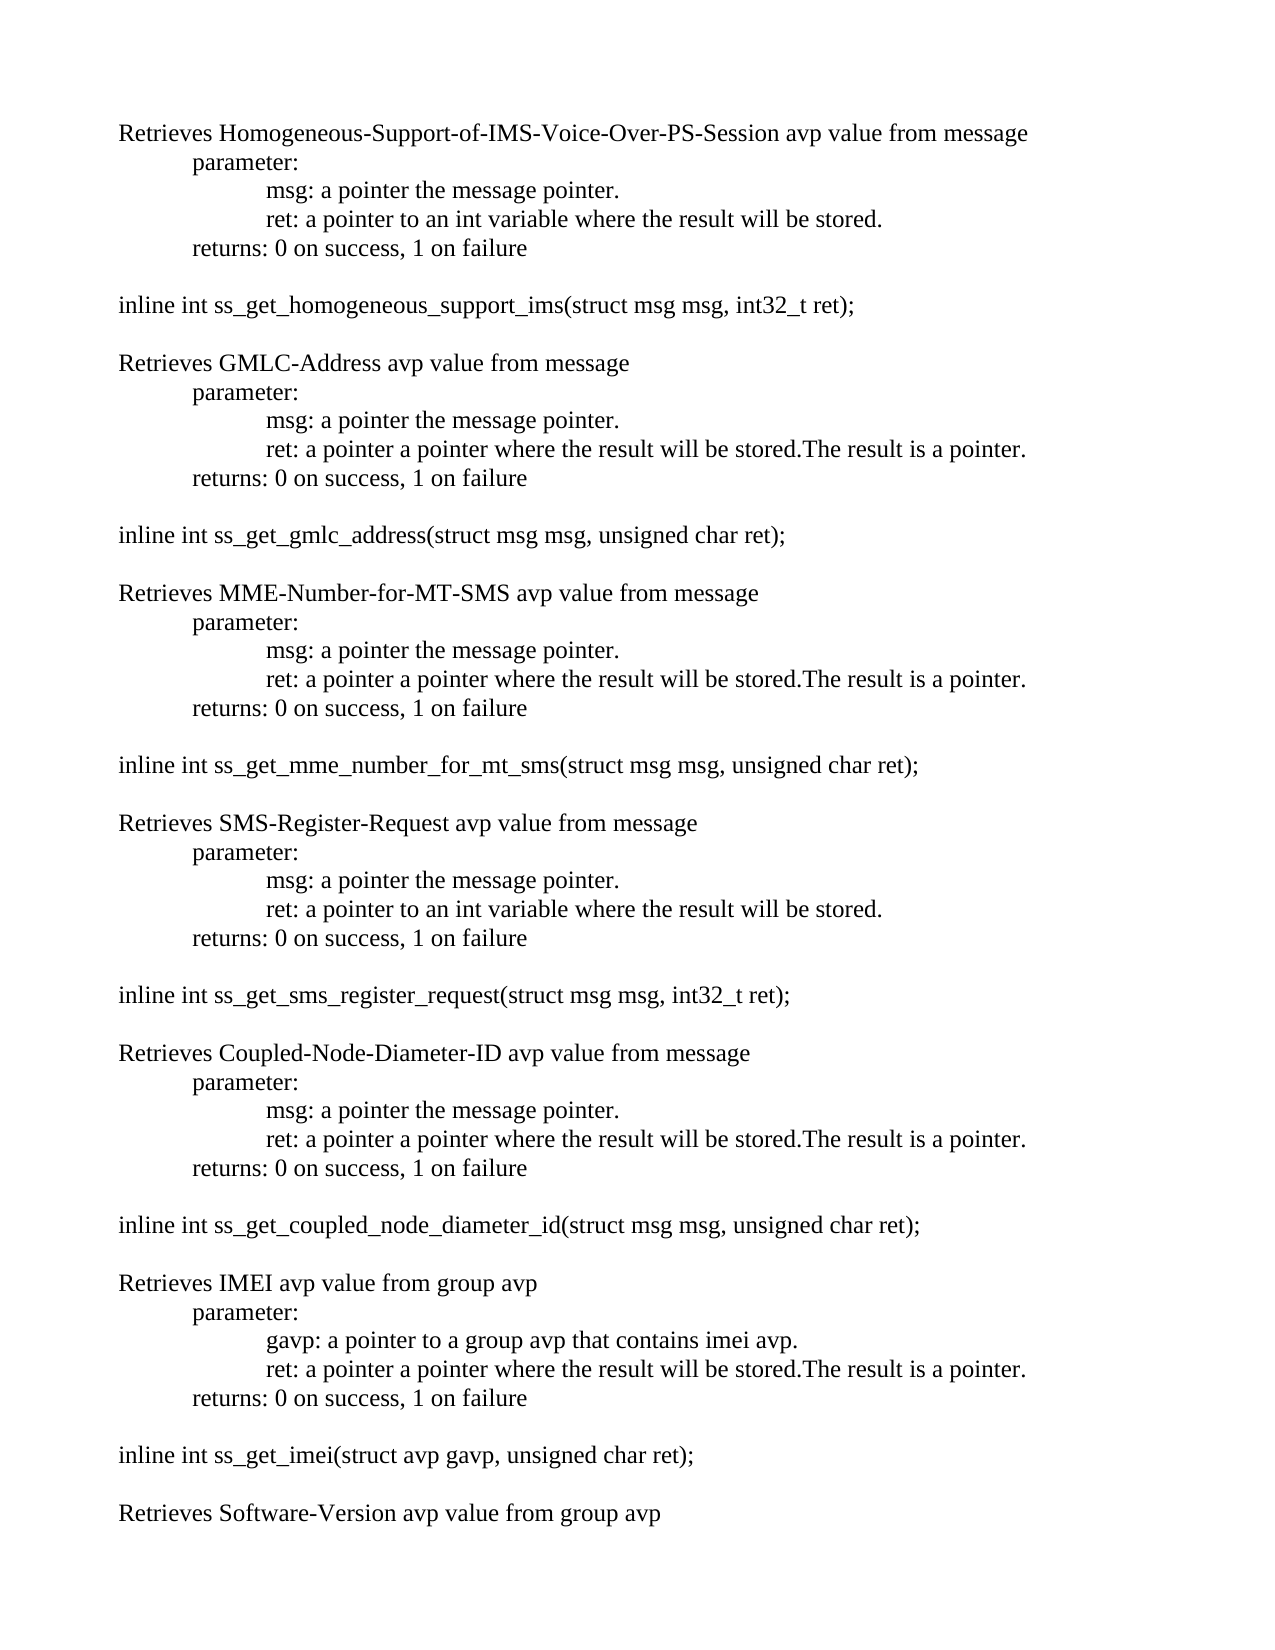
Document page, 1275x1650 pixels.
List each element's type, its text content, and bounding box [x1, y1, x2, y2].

text parameter: [118, 147, 1157, 176]
text ret: a pointer a pointer where the result will be stored.The result is a pointer. [118, 1354, 1157, 1383]
text Retrieves MME-Number-for-MT-SMS avp value from message [118, 578, 1157, 607]
text gavp: a pointer to a group avp that contains imei avp. [118, 1326, 1157, 1354]
text parameter: [118, 1297, 1157, 1326]
text inline int ss_get_sms_register_request(struct msg msg, int32_t ret); [118, 981, 1157, 1009]
text ret: a pointer a pointer where the result will be stored.The result is a pointer. [118, 1124, 1157, 1153]
text Retrieves SMS-Register-Request avp value from message [118, 808, 1157, 837]
text ret: a pointer to an int variable where the result will be stored. [118, 894, 1157, 923]
text ret: a pointer a pointer where the result will be stored.The result is a pointer. [118, 664, 1157, 693]
text Retrieves Software-Version avp value from group avp [118, 1498, 1157, 1527]
text Retrieves GMLC-Address avp value from message [118, 348, 1157, 377]
text msg: a pointer the message pointer. [118, 636, 1157, 664]
text Retrieves Homogeneous-Support-of-IMS-Voice-Over-PS-Session avp value from message [118, 118, 1157, 147]
text msg: a pointer the message pointer. [118, 866, 1157, 894]
text msg: a pointer the message pointer. [118, 1096, 1157, 1124]
text Retrieves IMEI avp value from group avp [118, 1268, 1157, 1297]
text parameter: [118, 1067, 1157, 1096]
text Retrieves Coupled-Node-Diameter-ID avp value from message [118, 1038, 1157, 1067]
text ret: a pointer to an int variable where the result will be stored. [118, 204, 1157, 233]
text returns: 0 on success, 1 on failure [118, 1153, 1157, 1182]
text returns: 0 on success, 1 on failure [118, 233, 1157, 262]
text ret: a pointer a pointer where the result will be stored.The result is a pointer. [118, 434, 1157, 463]
text parameter: [118, 377, 1157, 406]
text returns: 0 on success, 1 on failure [118, 923, 1157, 952]
text inline int ss_get_imei(struct avp gavp, unsigned char ret); [118, 1441, 1157, 1469]
text returns: 0 on success, 1 on failure [118, 1383, 1157, 1412]
text msg: a pointer the message pointer. [118, 176, 1157, 204]
text inline int ss_get_homogeneous_support_ims(struct msg msg, int32_t ret); [118, 291, 1157, 319]
text returns: 0 on success, 1 on failure [118, 463, 1157, 492]
text inline int ss_get_gmlc_address(struct msg msg, unsigned char ret); [118, 521, 1157, 549]
text parameter: [118, 837, 1157, 866]
text inline int ss_get_coupled_node_diameter_id(struct msg msg, unsigned char ret); [118, 1211, 1157, 1239]
text msg: a pointer the message pointer. [118, 406, 1157, 434]
text returns: 0 on success, 1 on failure [118, 693, 1157, 722]
text parameter: [118, 607, 1157, 636]
text inline int ss_get_mme_number_for_mt_sms(struct msg msg, unsigned char ret); [118, 751, 1157, 779]
